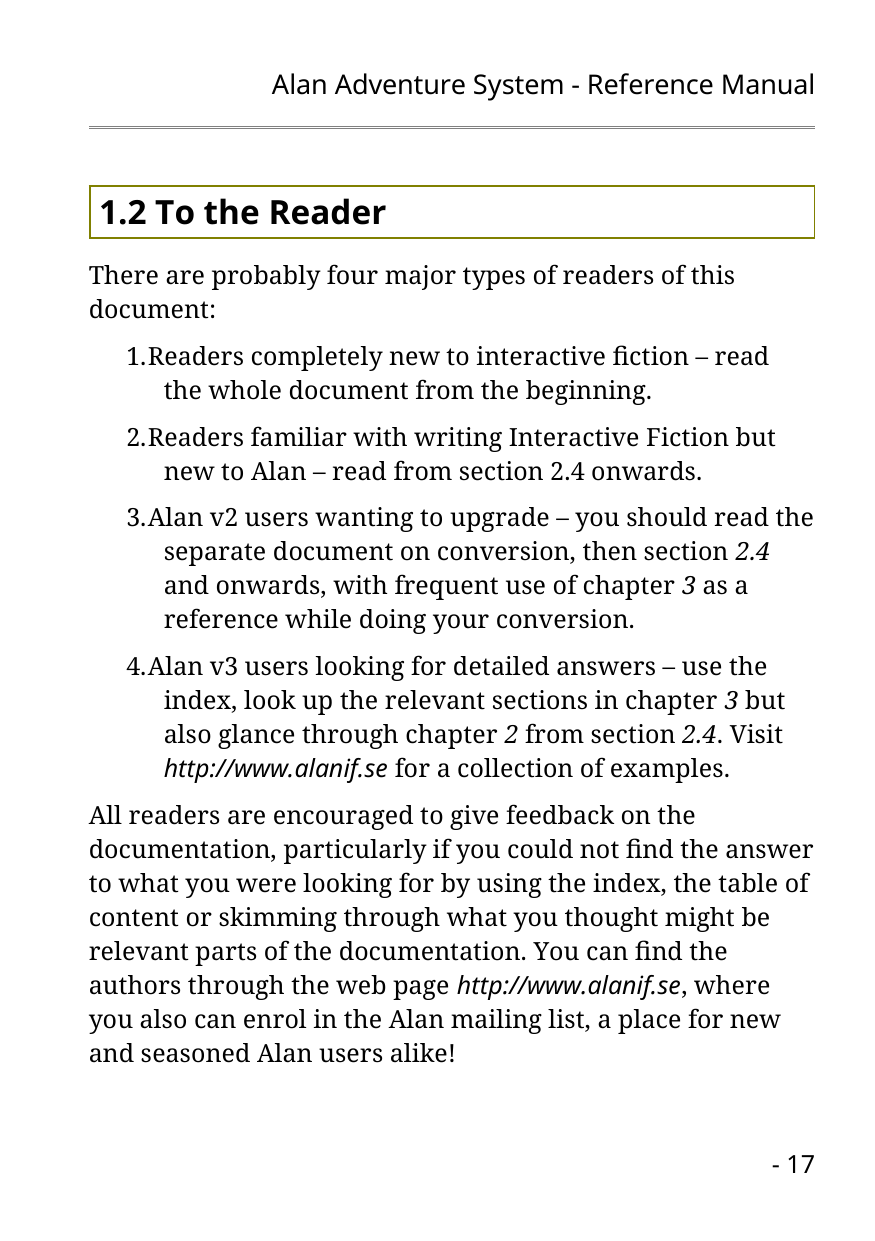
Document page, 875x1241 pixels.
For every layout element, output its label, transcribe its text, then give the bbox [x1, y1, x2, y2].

list Readers completely new to interactive fiction – read the whole document from the beginning. [126, 339, 815, 407]
list Readers familiar with writing Interactive Fiction but new to Alan – read from section 2.4 onwards. [126, 419, 815, 487]
list Alan v2 users wanting to upgrade – you should read the separate document on conversion, then section 2.4 and onwards, with frequent use of chapter 3 as a reference while doing your conversion. [126, 500, 815, 636]
subtitle To the Reader [91, 187, 814, 237]
list Alan v3 users looking for detailed answers – use the index, look up the relevant sections in chapter 3 but also glance through chapter 2 from section 2.4. Visit http://www.alanif.se for a collection of examples. [126, 649, 815, 785]
text All readers are encouraged to give feedback on the documentation, particularly if you could not find the answer to what you were looking for by using the index, the table of content or skimming through what you thought might be relevant parts of the documentation. You can find the authors through the web page http://www.alanif.se, where you also can enrol in the Alan mailing list, a place for new and seasoned Alan users alike! [88, 798, 815, 1069]
text There are probably four major types of readers of this document: [88, 258, 815, 326]
